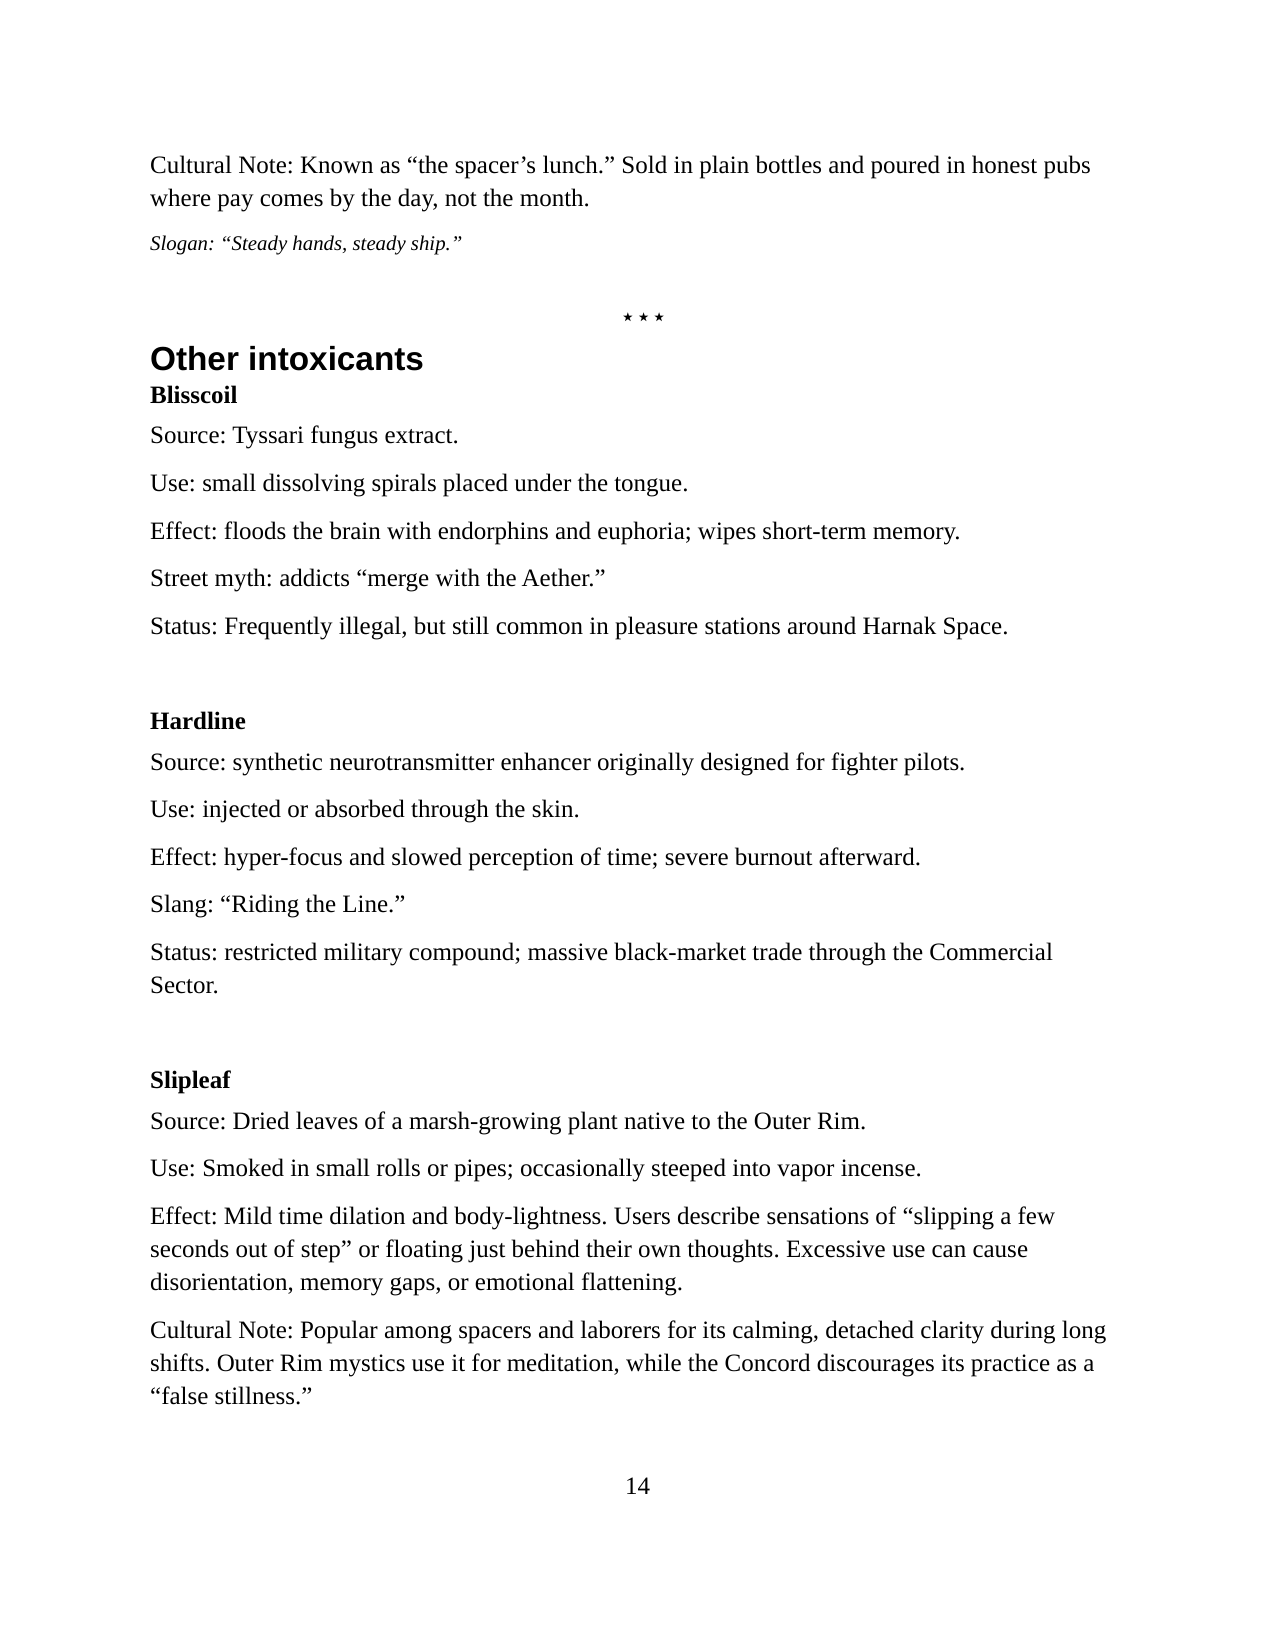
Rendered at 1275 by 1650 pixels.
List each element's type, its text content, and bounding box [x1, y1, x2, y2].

text Use: injected or absorbed through the skin. [150, 794, 1125, 823]
text Source: synthetic neurotransmitter enhancer originally designed for fighter pilots. [150, 747, 1125, 775]
text Hardline [150, 706, 1125, 735]
text Cultural Note: Known as “the spacer’s lunch.” Sold in plain bottles and poured in honest pubs where pay comes by the day, not the month. [150, 150, 1125, 212]
text Slang: “Riding the Line.” [150, 889, 1125, 918]
text Slogan: “Steady hands, steady ship.” [150, 231, 1125, 255]
text Status: restricted military compound; massive black-market trade through the Commercial Sector. [150, 937, 1125, 999]
text Blisscoil [150, 380, 1125, 409]
text ⋆⋆⋆ [162, 302, 1125, 331]
text Effect: hyper-focus and slowed perception of time; severe burnout afterward. [150, 842, 1125, 871]
text Source: Dried leaves of a marsh-growing plant native to the Outer Rim. [150, 1106, 1125, 1134]
text Use: small dissolving spirals placed under the tongue. [150, 468, 1125, 497]
text Street myth: addicts “merge with the Aether.” [150, 563, 1125, 592]
text Slipleaf [150, 1065, 1125, 1094]
subtitle Other intoxicants [150, 338, 1125, 377]
text Effect: Mild time dilation and body-lightness. Users describe sensations of “slipping a few seconds out of step” or floating just behind their own thoughts. Excessive use can cause disorientation, memory gaps, or emotional flattening. [150, 1201, 1125, 1296]
text Source: Tyssari fungus extract. [150, 421, 1125, 449]
text Cultural Note: Popular among spacers and laborers for its calming, detached clarity during long shifts. Outer Rim mystics use it for meditation, while the Concord discourages its practice as a “false stillness.” [150, 1315, 1125, 1409]
text Use: Smoked in small rolls or pipes; occasionally steeped into vapor incense. [150, 1153, 1125, 1182]
text Status: Frequently illegal, but still common in pleasure stations around Harnak Space. [150, 611, 1125, 640]
text Effect: floods the brain with endorphins and euphoria; wipes short-term memory. [150, 516, 1125, 544]
